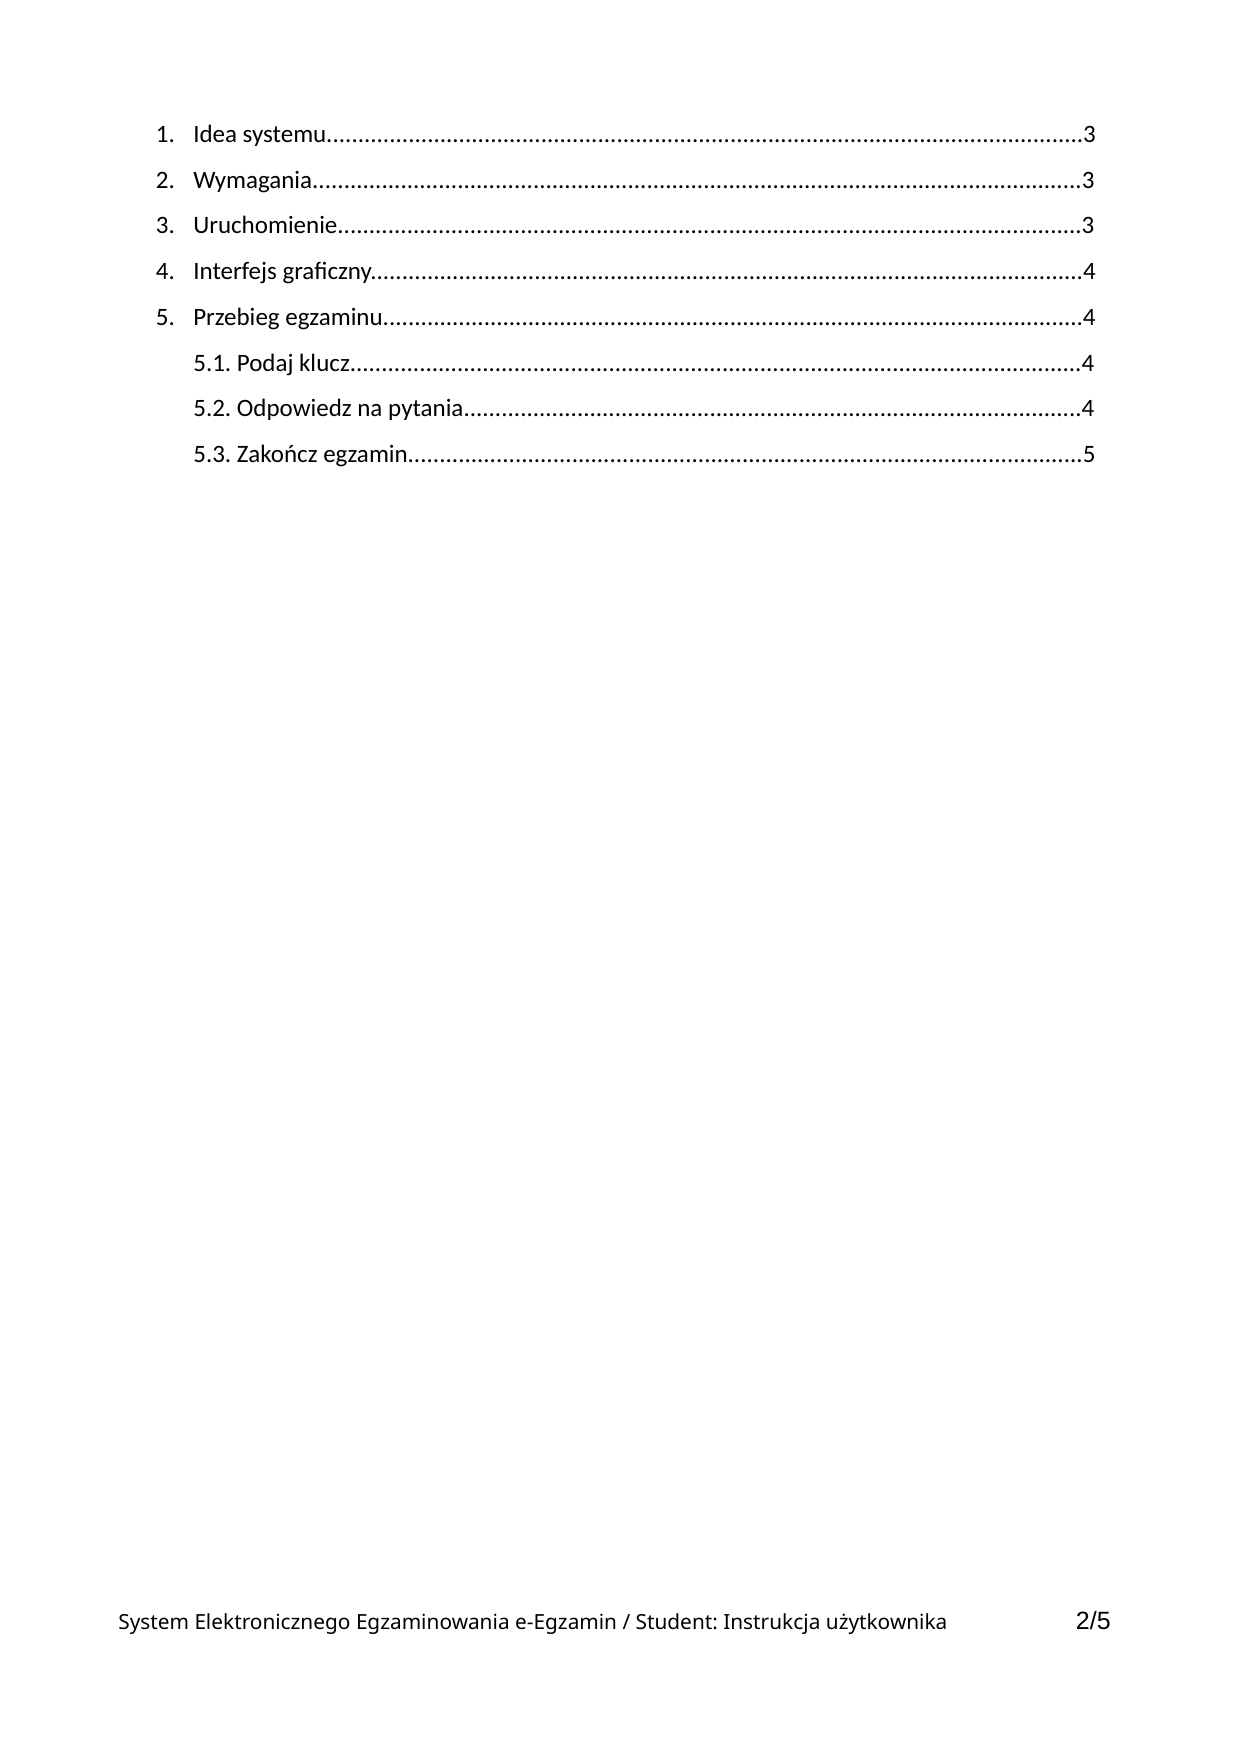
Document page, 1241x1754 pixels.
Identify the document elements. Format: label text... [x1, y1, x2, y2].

list Interfejs graficzny.................................................................................................................4 [156, 255, 1123, 286]
list Idea systemu........................................................................................................................3 [156, 118, 1123, 149]
list 5.2. Odpowiedz na pytania..................................................................................................4 [156, 392, 1123, 423]
list Przebieg egzaminu...............................................................................................................4 [156, 301, 1123, 332]
list 5.1. Podaj klucz....................................................................................................................4 [156, 347, 1123, 377]
list Uruchomienie......................................................................................................................3 [156, 209, 1123, 240]
list 5.3. Zakończ egzamin...........................................................................................................5 [156, 438, 1123, 469]
list Wymagania..........................................................................................................................3 [156, 164, 1123, 194]
